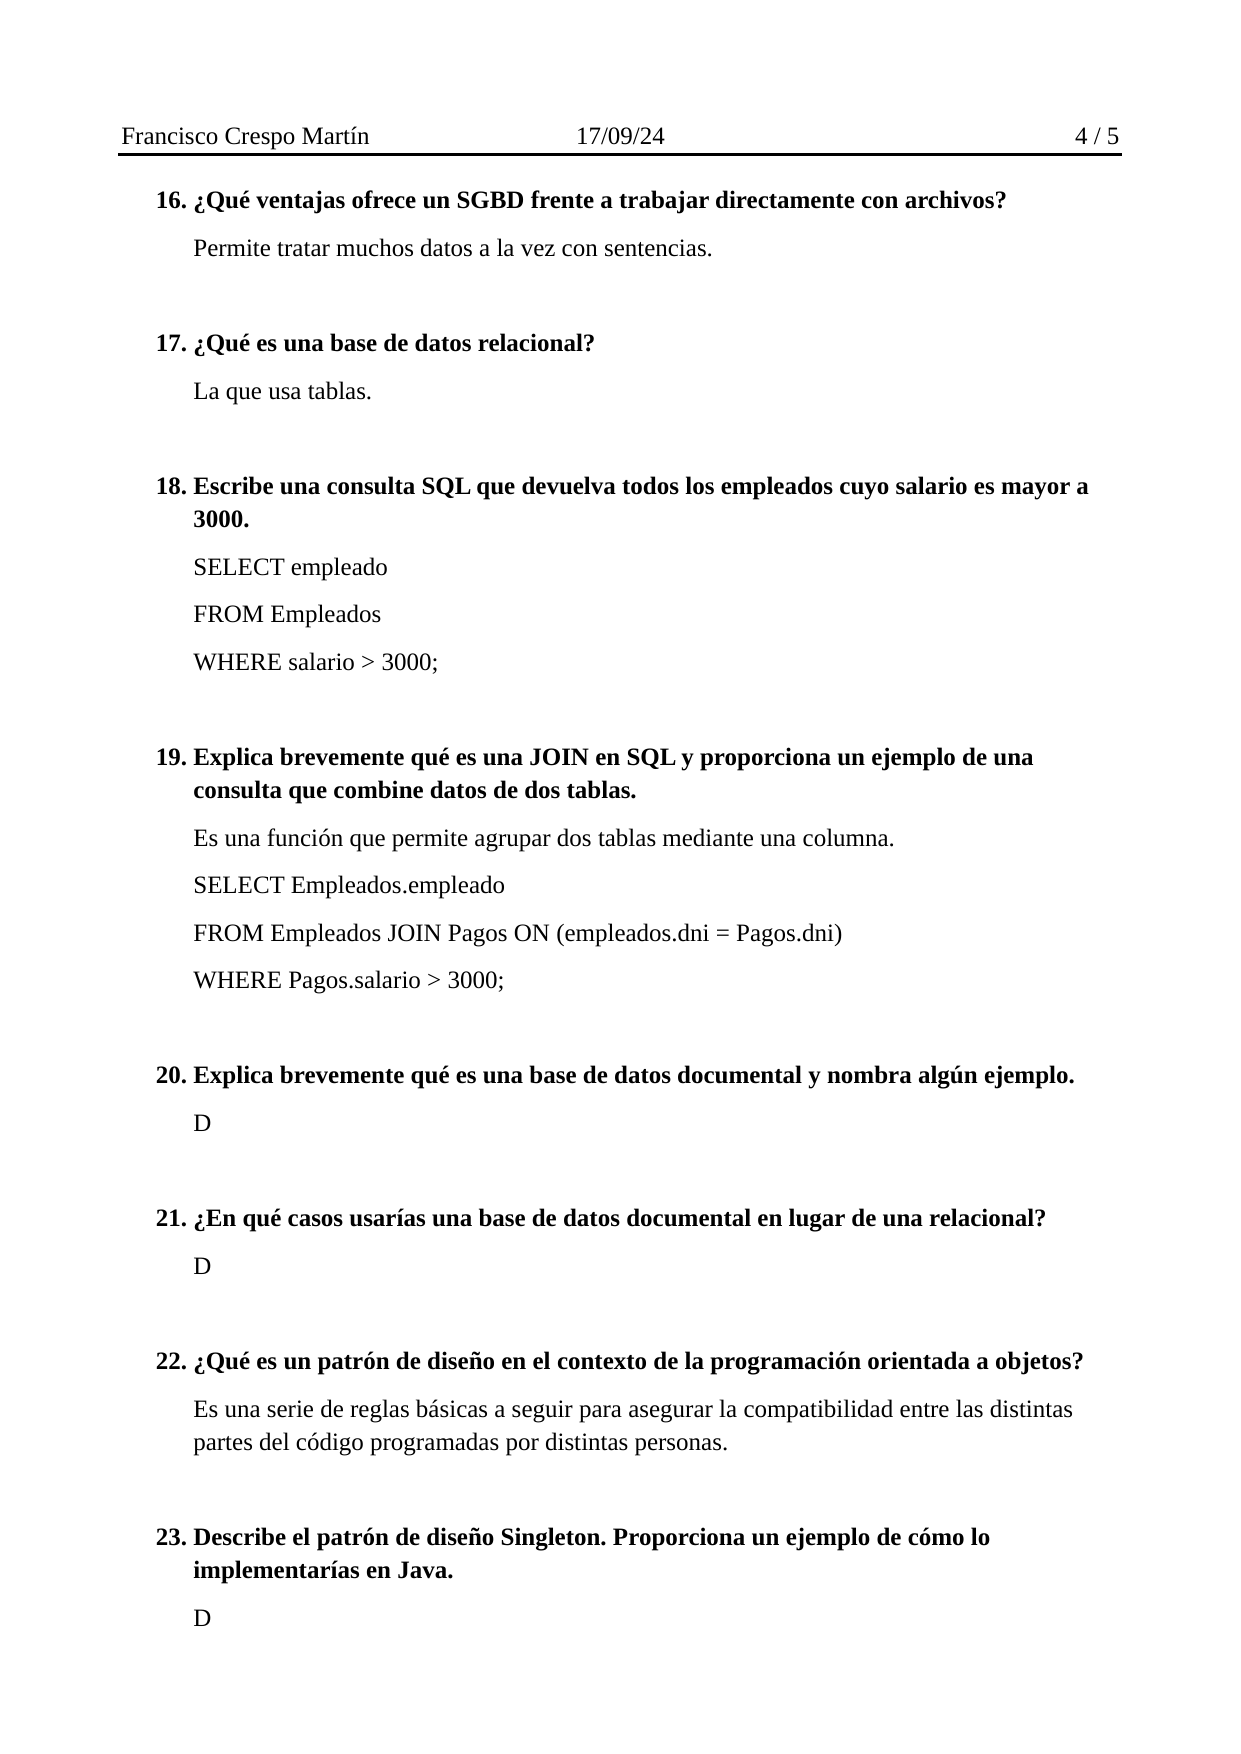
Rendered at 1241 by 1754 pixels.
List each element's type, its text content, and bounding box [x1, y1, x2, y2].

list D [156, 1603, 1122, 1631]
list ¿Qué ventajas ofrece un SGBD frente a trabajar directamente con archivos? [156, 185, 1122, 214]
list Es una serie de reglas básicas a seguir para asegurar la compatibilidad entre las distintas partes del código programadas por distintas personas. [156, 1394, 1122, 1456]
list D [156, 1108, 1122, 1137]
list ¿Qué es una base de datos relacional? [156, 328, 1122, 357]
list Permite tratar muchos datos a la vez con sentencias. [156, 233, 1122, 262]
list FROM Empleados JOIN Pagos ON (empleados.dni = Pagos.dni) [156, 918, 1122, 947]
list Explica brevemente qué es una base de datos documental y nombra algún ejemplo. [156, 1061, 1122, 1089]
list La que usa tablas. [156, 376, 1122, 404]
list Describe el patrón de diseño Singleton. Proporciona un ejemplo de cómo lo implementarías en Java. [156, 1522, 1122, 1584]
list D [156, 1251, 1122, 1280]
list WHERE Pagos.salario > 3000; [156, 965, 1122, 994]
list Explica brevemente qué es una JOIN en SQL y proporciona un ejemplo de una consulta que combine datos de dos tablas. [156, 742, 1122, 804]
list ¿En qué casos usarías una base de datos documental en lugar de una relacional? [156, 1203, 1122, 1232]
list ¿Qué es un patrón de diseño en el contexto de la programación orientada a objetos? [156, 1346, 1122, 1375]
list WHERE salario > 3000; [156, 647, 1122, 676]
list Escribe una consulta SQL que devuelva todos los empleados cuyo salario es mayor a 3000. [156, 471, 1122, 533]
list SELECT empleado [156, 552, 1122, 580]
list FROM Empleados [156, 599, 1122, 628]
list SELECT Empleados.empleado [156, 870, 1122, 899]
list Es una función que permite agrupar dos tablas mediante una columna. [156, 823, 1122, 851]
